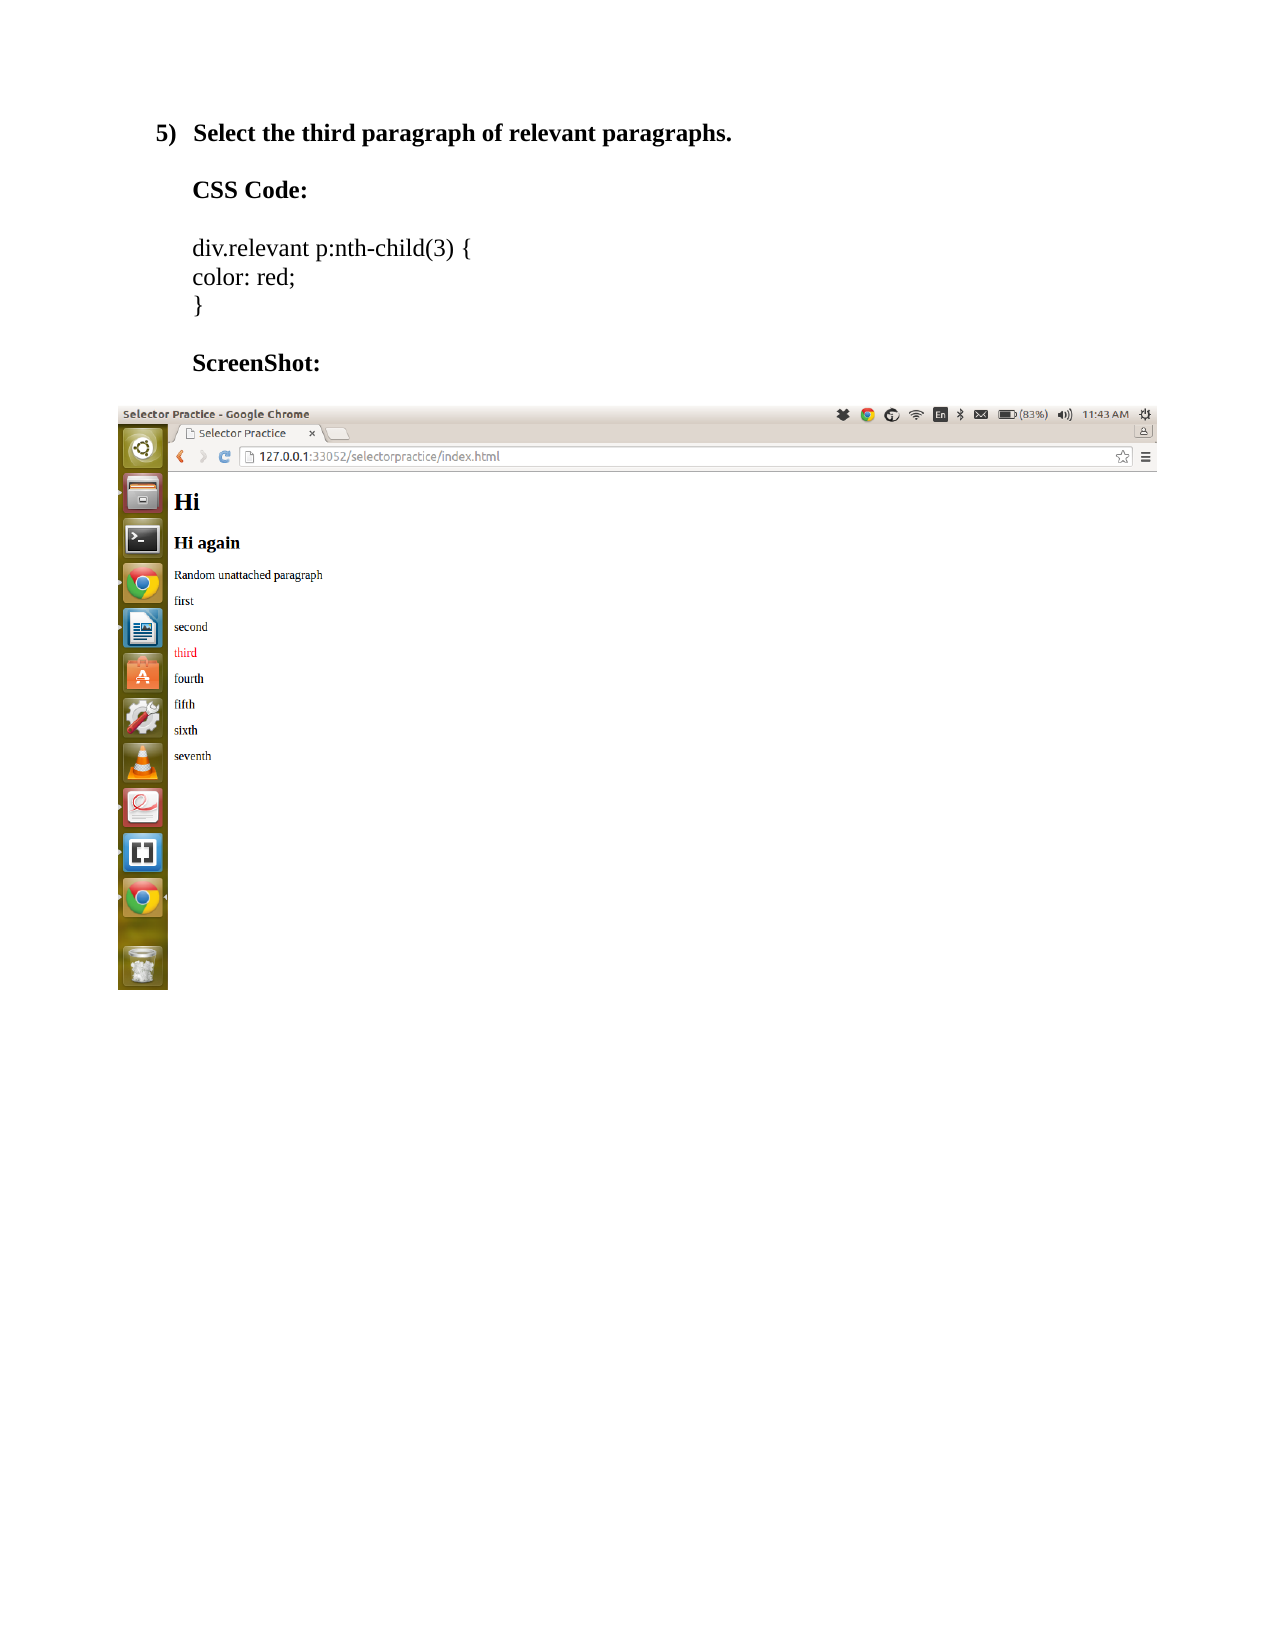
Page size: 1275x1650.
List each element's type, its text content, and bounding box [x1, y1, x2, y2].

text color: red; [118, 262, 1157, 291]
text ScreenShot: [118, 348, 1157, 377]
text } [118, 291, 1157, 319]
list Select the third paragraph of relevant paragraphs. [156, 118, 1157, 147]
text CSS Code: [118, 176, 1157, 204]
picture [118, 405, 1157, 990]
text div.relevant p:nth-child(3) { [118, 233, 1157, 262]
